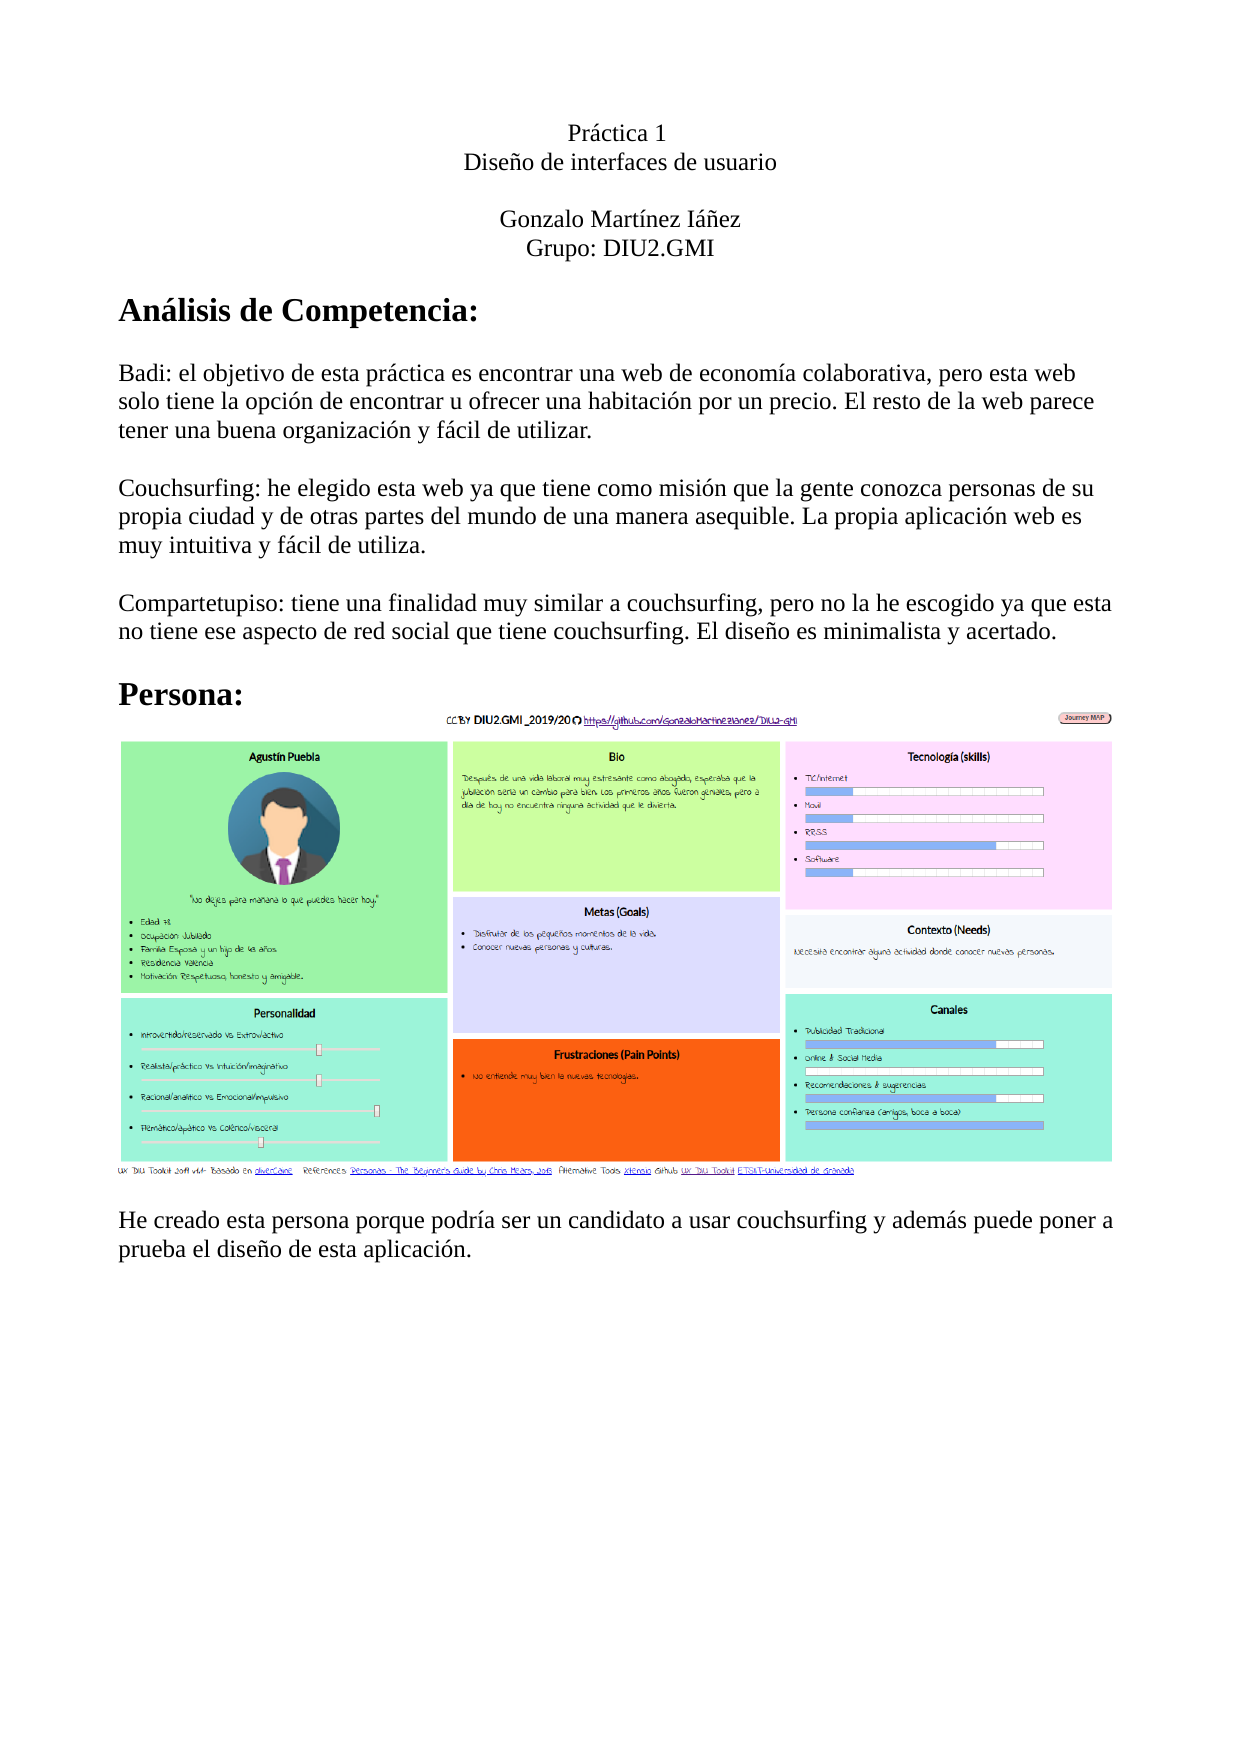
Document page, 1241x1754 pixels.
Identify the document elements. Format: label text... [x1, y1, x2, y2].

text Persona: [118, 674, 1122, 712]
text Compartetupiso: tiene una finalidad muy similar a couchsurfing, pero no la he escogido ya que esta no tiene ese aspecto de red social que tiene couchsurfing. El diseño es minimalista y acertado. [118, 588, 1122, 645]
text Análisis de Competencia: [118, 291, 1122, 329]
picture [118, 712, 1123, 1177]
text Gonzalo Martínez Iáñez [118, 204, 1122, 233]
text He creado esta persona porque podría ser un candidato a usar couchsurfing y además puede poner a prueba el diseño de esta aplicación. [118, 1205, 1122, 1263]
text Grupo: DIU2.GMI [118, 233, 1122, 262]
text Badi: el objetivo de esta práctica es encontrar una web de economía colaborativa, pero esta web solo tiene la opción de encontrar u ofrecer una habitación por un precio. El resto de la web parece tener una buena organización y fácil de utilizar. [118, 358, 1122, 444]
text Práctica 1 [118, 118, 1122, 147]
text Couchsurfing: he elegido esta web ya que tiene como misión que la gente conozca personas de su propia ciudad y de otras partes del mundo de una manera asequible. La propia aplicación web es muy intuitiva y fácil de utiliza. [118, 473, 1122, 559]
text Diseño de interfaces de usuario [118, 147, 1122, 176]
